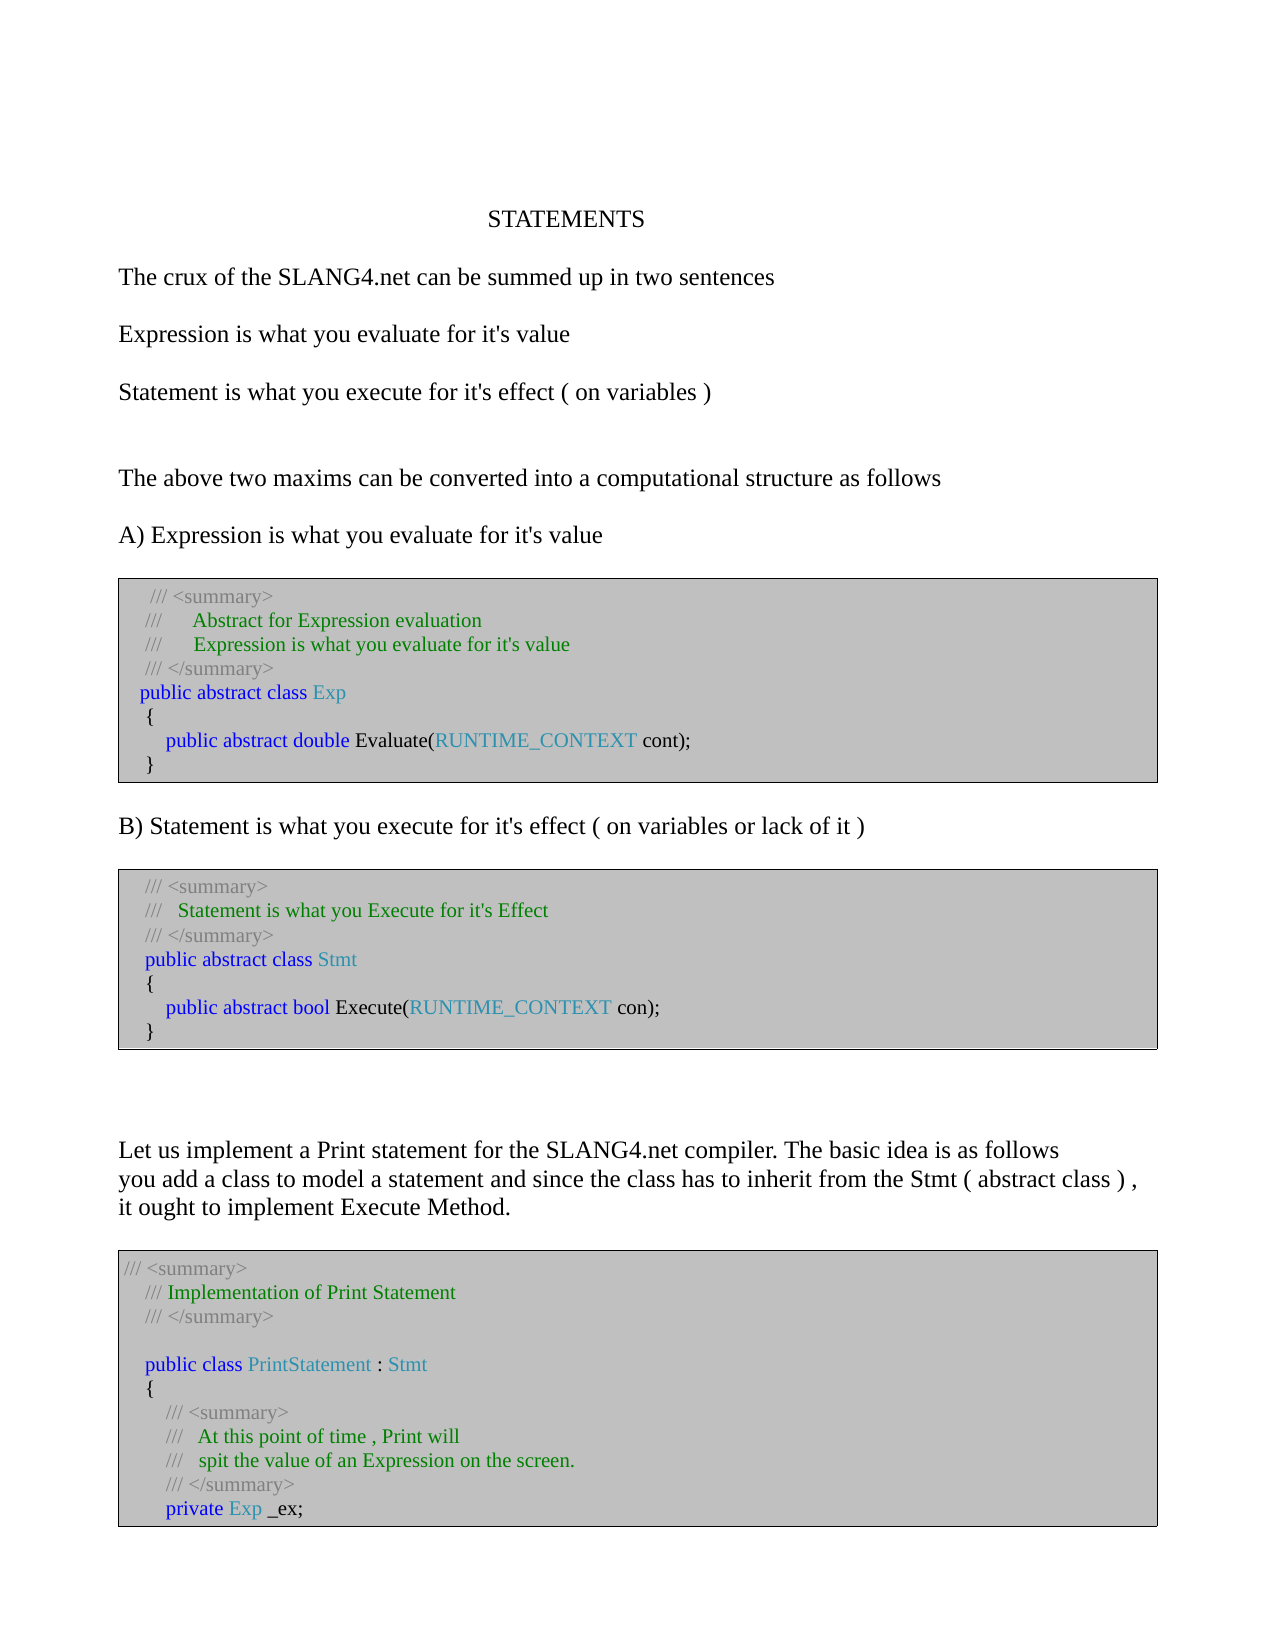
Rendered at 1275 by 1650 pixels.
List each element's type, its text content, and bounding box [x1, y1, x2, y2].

table_header /// <summary> /// Implementation of Print Statement /// </summary> public class PrintStatement : Stmt { /// <summary> /// At this point of time , Print will /// spit the value of an Expression on the screen. /// </summary> private Exp _ex; [119, 1251, 1157, 1526]
text The crux of the SLANG4.net can be summed up in two sentences [118, 262, 1157, 291]
text A) Expression is what you evaluate for it's value [118, 521, 1157, 549]
text Statement is what you execute for it's effect ( on variables ) [118, 377, 1157, 406]
table_header /// <summary> /// Statement is what you Execute for it's Effect /// </summary> public abstract class Stmt { public abstract bool Execute(RUNTIME_CONTEXT con); } [119, 870, 1157, 1048]
text Let us implement a Print statement for the SLANG4.net compiler. The basic idea is as follows [118, 1135, 1157, 1164]
text STATEMENTS [118, 204, 1157, 233]
text B) Statement is what you execute for it's effect ( on variables or lack of it ) [118, 811, 1157, 840]
text Expression is what you evaluate for it's value [118, 319, 1157, 348]
table_header /// <summary> /// Abstract for Expression evaluation /// Expression is what you evaluate for it's value /// </summary> public abstract class Exp { public abstract double Evaluate(RUNTIME_CONTEXT cont); } [119, 579, 1157, 782]
text you add a class to model a statement and since the class has to inherit from the Stmt ( abstract class ) , it ought to implement Execute Method. [118, 1164, 1157, 1221]
text The above two maxims can be converted into a computational structure as follows [118, 463, 1157, 492]
